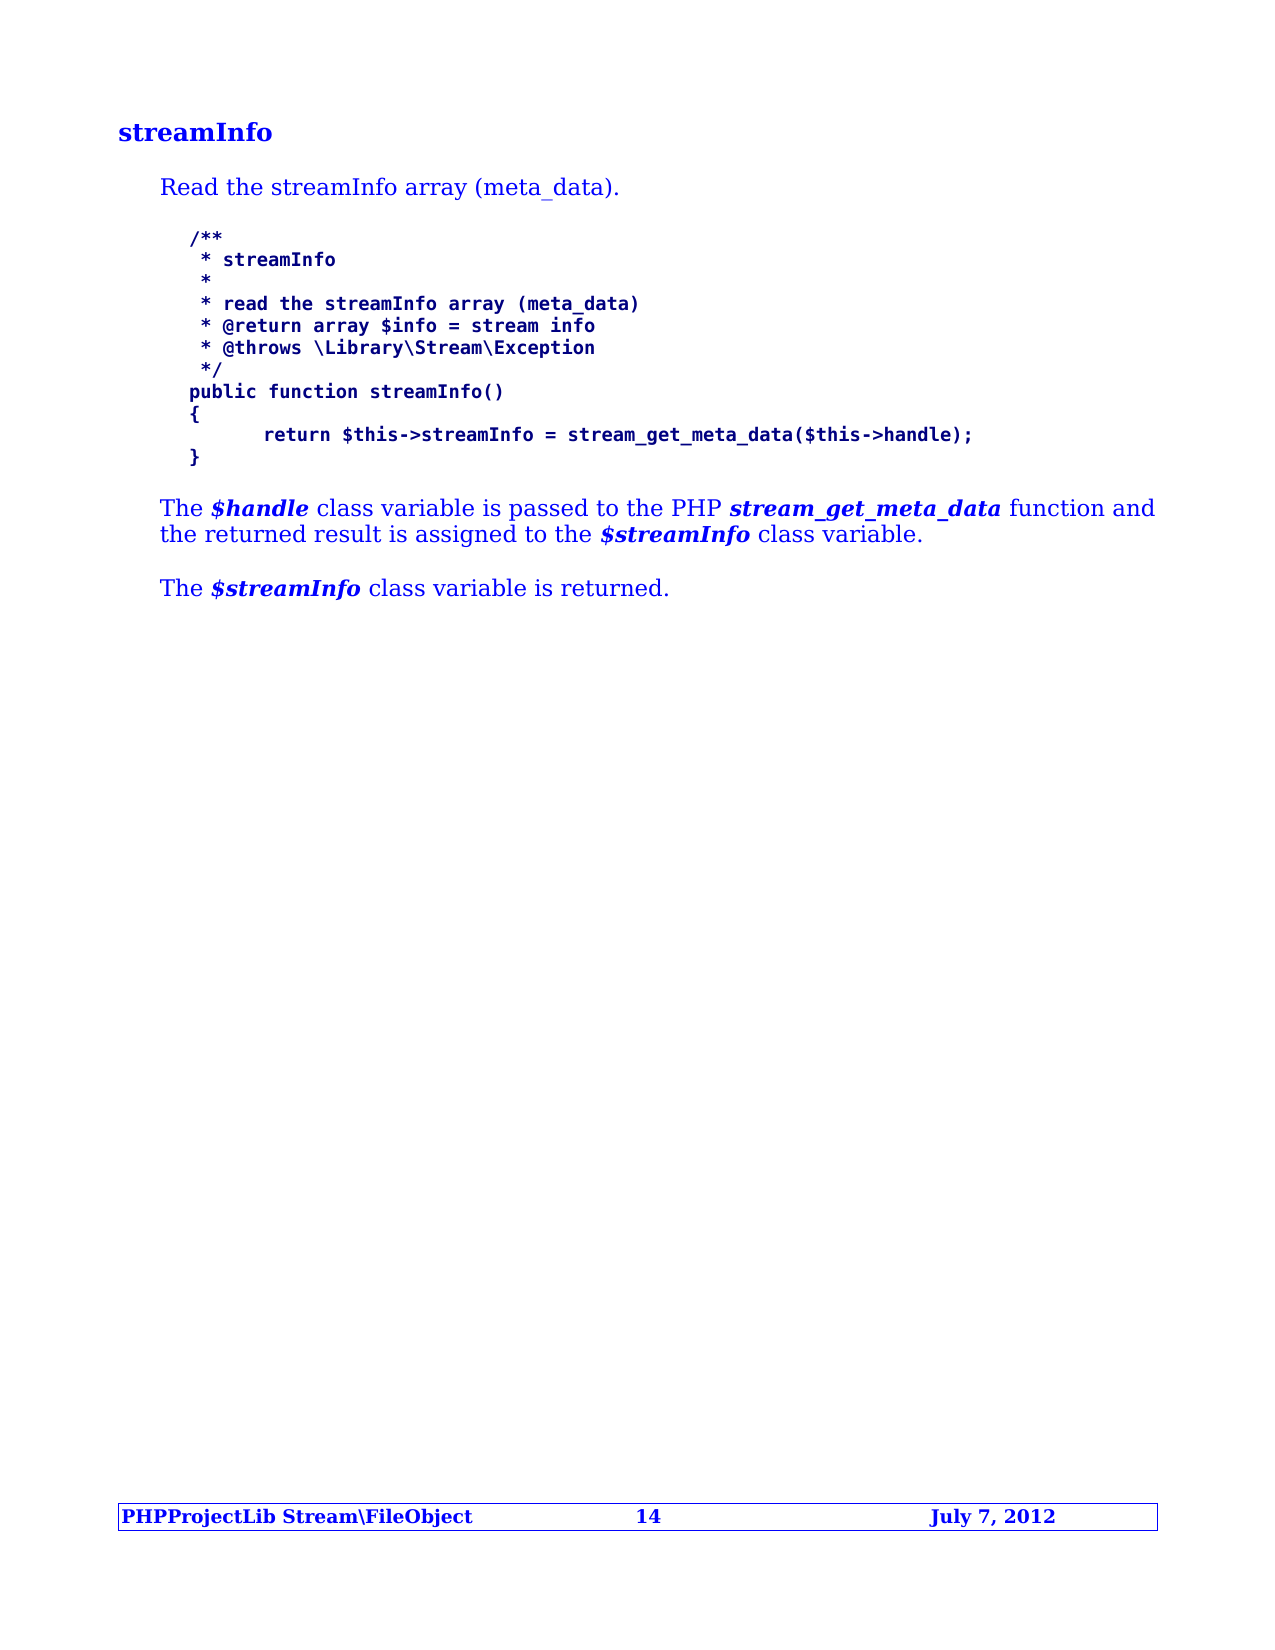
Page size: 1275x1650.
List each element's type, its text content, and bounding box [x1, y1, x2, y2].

text The $streamInfo class variable is returned. [159, 575, 1157, 601]
list */ [189, 359, 1157, 381]
list * streamInfo [189, 249, 1157, 271]
list public function streamInfo() [189, 381, 1157, 402]
title streamInfo [118, 118, 1157, 147]
list * @throws \Library\Stream\Exception [189, 337, 1157, 359]
list /** [189, 227, 1157, 249]
list { [189, 402, 1157, 424]
list * @return array $info = stream info [189, 315, 1157, 337]
list } [189, 446, 1157, 468]
text The $handle class variable is passed to the PHP stream_get_meta_data function and the returned result is assigned to the $streamInfo class variable. [159, 495, 1157, 548]
text Read the streamInfo array (meta_data). [159, 174, 1157, 201]
list return $this->streamInfo = stream_get_meta_data($this->handle); [189, 424, 1157, 446]
list * [189, 271, 1157, 293]
list * read the streamInfo array (meta_data) [189, 293, 1157, 315]
